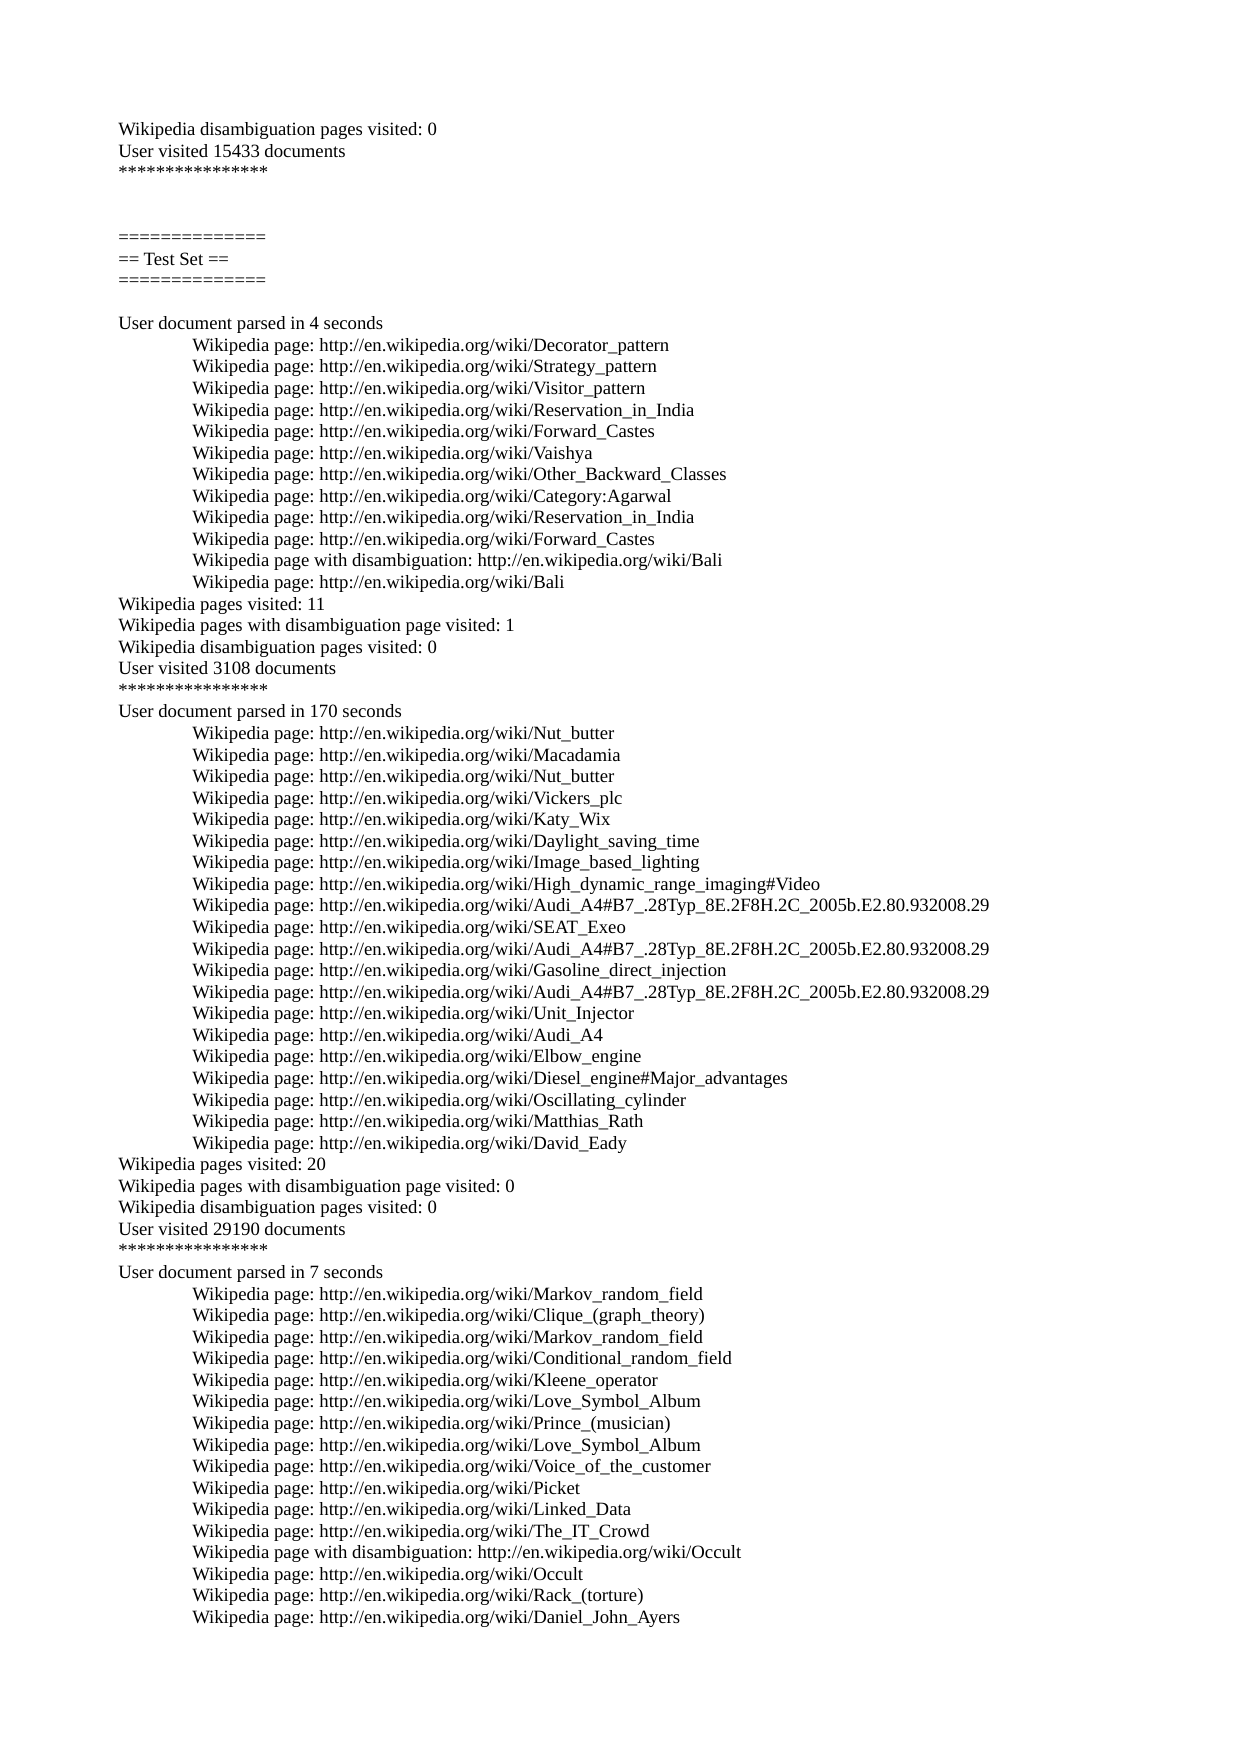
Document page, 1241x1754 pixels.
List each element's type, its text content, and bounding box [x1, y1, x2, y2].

text Wikipedia page: http://en.wikipedia.org/wiki/Forward_Castes [118, 528, 1122, 549]
text Wikipedia page: http://en.wikipedia.org/wiki/Nut_butter [118, 765, 1122, 787]
text Wikipedia page: http://en.wikipedia.org/wiki/Audi_A4 [118, 1024, 1122, 1045]
text Wikipedia page: http://en.wikipedia.org/wiki/Prince_(musician) [118, 1412, 1122, 1433]
text ============== [118, 269, 1122, 291]
text Wikipedia page: http://en.wikipedia.org/wiki/Elbow_engine [118, 1045, 1122, 1067]
text Wikipedia page: http://en.wikipedia.org/wiki/Daniel_John_Ayers [118, 1606, 1122, 1627]
text Wikipedia page: http://en.wikipedia.org/wiki/Daylight_saving_time [118, 830, 1122, 851]
text Wikipedia page: http://en.wikipedia.org/wiki/Love_Symbol_Album [118, 1390, 1122, 1412]
text Wikipedia page: http://en.wikipedia.org/wiki/Oscillating_cylinder [118, 1088, 1122, 1110]
text Wikipedia pages with disambiguation page visited: 0 [118, 1175, 1122, 1196]
text User document parsed in 170 seconds [118, 700, 1122, 722]
text Wikipedia page: http://en.wikipedia.org/wiki/Clique_(graph_theory) [118, 1304, 1122, 1326]
text Wikipedia page: http://en.wikipedia.org/wiki/Occult [118, 1563, 1122, 1584]
text Wikipedia disambiguation pages visited: 0 [118, 636, 1122, 657]
text Wikipedia page: http://en.wikipedia.org/wiki/Image_based_lighting [118, 851, 1122, 873]
text Wikipedia page: http://en.wikipedia.org/wiki/Strategy_pattern [118, 355, 1122, 377]
text Wikipedia page: http://en.wikipedia.org/wiki/Markov_random_field [118, 1282, 1122, 1304]
text Wikipedia page: http://en.wikipedia.org/wiki/Visitor_pattern [118, 377, 1122, 398]
text Wikipedia page: http://en.wikipedia.org/wiki/Audi_A4#B7_.28Typ_8E.2F8H.2C_2005b.E2.80.932008.29 [118, 981, 1122, 1002]
text **************** [118, 679, 1122, 700]
text Wikipedia page: http://en.wikipedia.org/wiki/David_Eady [118, 1132, 1122, 1153]
text User visited 3108 documents [118, 657, 1122, 679]
text Wikipedia page with disambiguation: http://en.wikipedia.org/wiki/Occult [118, 1541, 1122, 1563]
text Wikipedia page: http://en.wikipedia.org/wiki/Markov_random_field [118, 1326, 1122, 1347]
text Wikipedia page: http://en.wikipedia.org/wiki/Other_Backward_Classes [118, 463, 1122, 485]
text Wikipedia page: http://en.wikipedia.org/wiki/Diesel_engine#Major_advantages [118, 1067, 1122, 1088]
text Wikipedia page: http://en.wikipedia.org/wiki/Audi_A4#B7_.28Typ_8E.2F8H.2C_2005b.E2.80.932008.29 [118, 894, 1122, 916]
text Wikipedia disambiguation pages visited: 0 [118, 118, 1122, 140]
text Wikipedia page: http://en.wikipedia.org/wiki/Linked_Data [118, 1498, 1122, 1520]
text Wikipedia page: http://en.wikipedia.org/wiki/Vaishya [118, 442, 1122, 463]
text **************** [118, 1239, 1122, 1261]
text Wikipedia page: http://en.wikipedia.org/wiki/Reservation_in_India [118, 398, 1122, 420]
text Wikipedia page: http://en.wikipedia.org/wiki/Picket [118, 1477, 1122, 1498]
text Wikipedia page: http://en.wikipedia.org/wiki/Bali [118, 571, 1122, 592]
text Wikipedia page: http://en.wikipedia.org/wiki/Kleene_operator [118, 1369, 1122, 1390]
text Wikipedia pages with disambiguation page visited: 1 [118, 614, 1122, 636]
text Wikipedia page: http://en.wikipedia.org/wiki/Vickers_plc [118, 787, 1122, 808]
text Wikipedia page: http://en.wikipedia.org/wiki/Decorator_pattern [118, 334, 1122, 355]
text Wikipedia page: http://en.wikipedia.org/wiki/Gasoline_direct_injection [118, 959, 1122, 981]
text Wikipedia page: http://en.wikipedia.org/wiki/Reservation_in_India [118, 506, 1122, 528]
text **************** [118, 161, 1122, 183]
text Wikipedia page: http://en.wikipedia.org/wiki/Macadamia [118, 743, 1122, 765]
text Wikipedia page: http://en.wikipedia.org/wiki/Katy_Wix [118, 808, 1122, 830]
text User visited 15433 documents [118, 140, 1122, 161]
text User document parsed in 4 seconds [118, 312, 1122, 334]
text Wikipedia page: http://en.wikipedia.org/wiki/The_IT_Crowd [118, 1520, 1122, 1541]
text Wikipedia page: http://en.wikipedia.org/wiki/Audi_A4#B7_.28Typ_8E.2F8H.2C_2005b.E2.80.932008.29 [118, 937, 1122, 959]
text Wikipedia pages visited: 11 [118, 592, 1122, 614]
text ============== [118, 226, 1122, 247]
text Wikipedia page: http://en.wikipedia.org/wiki/Voice_of_the_customer [118, 1455, 1122, 1477]
text Wikipedia page: http://en.wikipedia.org/wiki/Love_Symbol_Album [118, 1433, 1122, 1455]
text Wikipedia page: http://en.wikipedia.org/wiki/Rack_(torture) [118, 1584, 1122, 1606]
text Wikipedia page: http://en.wikipedia.org/wiki/Nut_butter [118, 722, 1122, 743]
text == Test Set == [118, 247, 1122, 269]
text Wikipedia pages visited: 20 [118, 1153, 1122, 1175]
text User visited 29190 documents [118, 1218, 1122, 1239]
text Wikipedia page: http://en.wikipedia.org/wiki/Category:Agarwal [118, 485, 1122, 506]
text User document parsed in 7 seconds [118, 1261, 1122, 1282]
text Wikipedia page: http://en.wikipedia.org/wiki/Conditional_random_field [118, 1347, 1122, 1369]
text Wikipedia disambiguation pages visited: 0 [118, 1196, 1122, 1218]
text Wikipedia page: http://en.wikipedia.org/wiki/SEAT_Exeo [118, 916, 1122, 937]
text Wikipedia page: http://en.wikipedia.org/wiki/High_dynamic_range_imaging#Video [118, 873, 1122, 894]
text Wikipedia page: http://en.wikipedia.org/wiki/Matthias_Rath [118, 1110, 1122, 1132]
text Wikipedia page: http://en.wikipedia.org/wiki/Forward_Castes [118, 420, 1122, 442]
text Wikipedia page with disambiguation: http://en.wikipedia.org/wiki/Bali [118, 549, 1122, 571]
text Wikipedia page: http://en.wikipedia.org/wiki/Unit_Injector [118, 1002, 1122, 1024]
